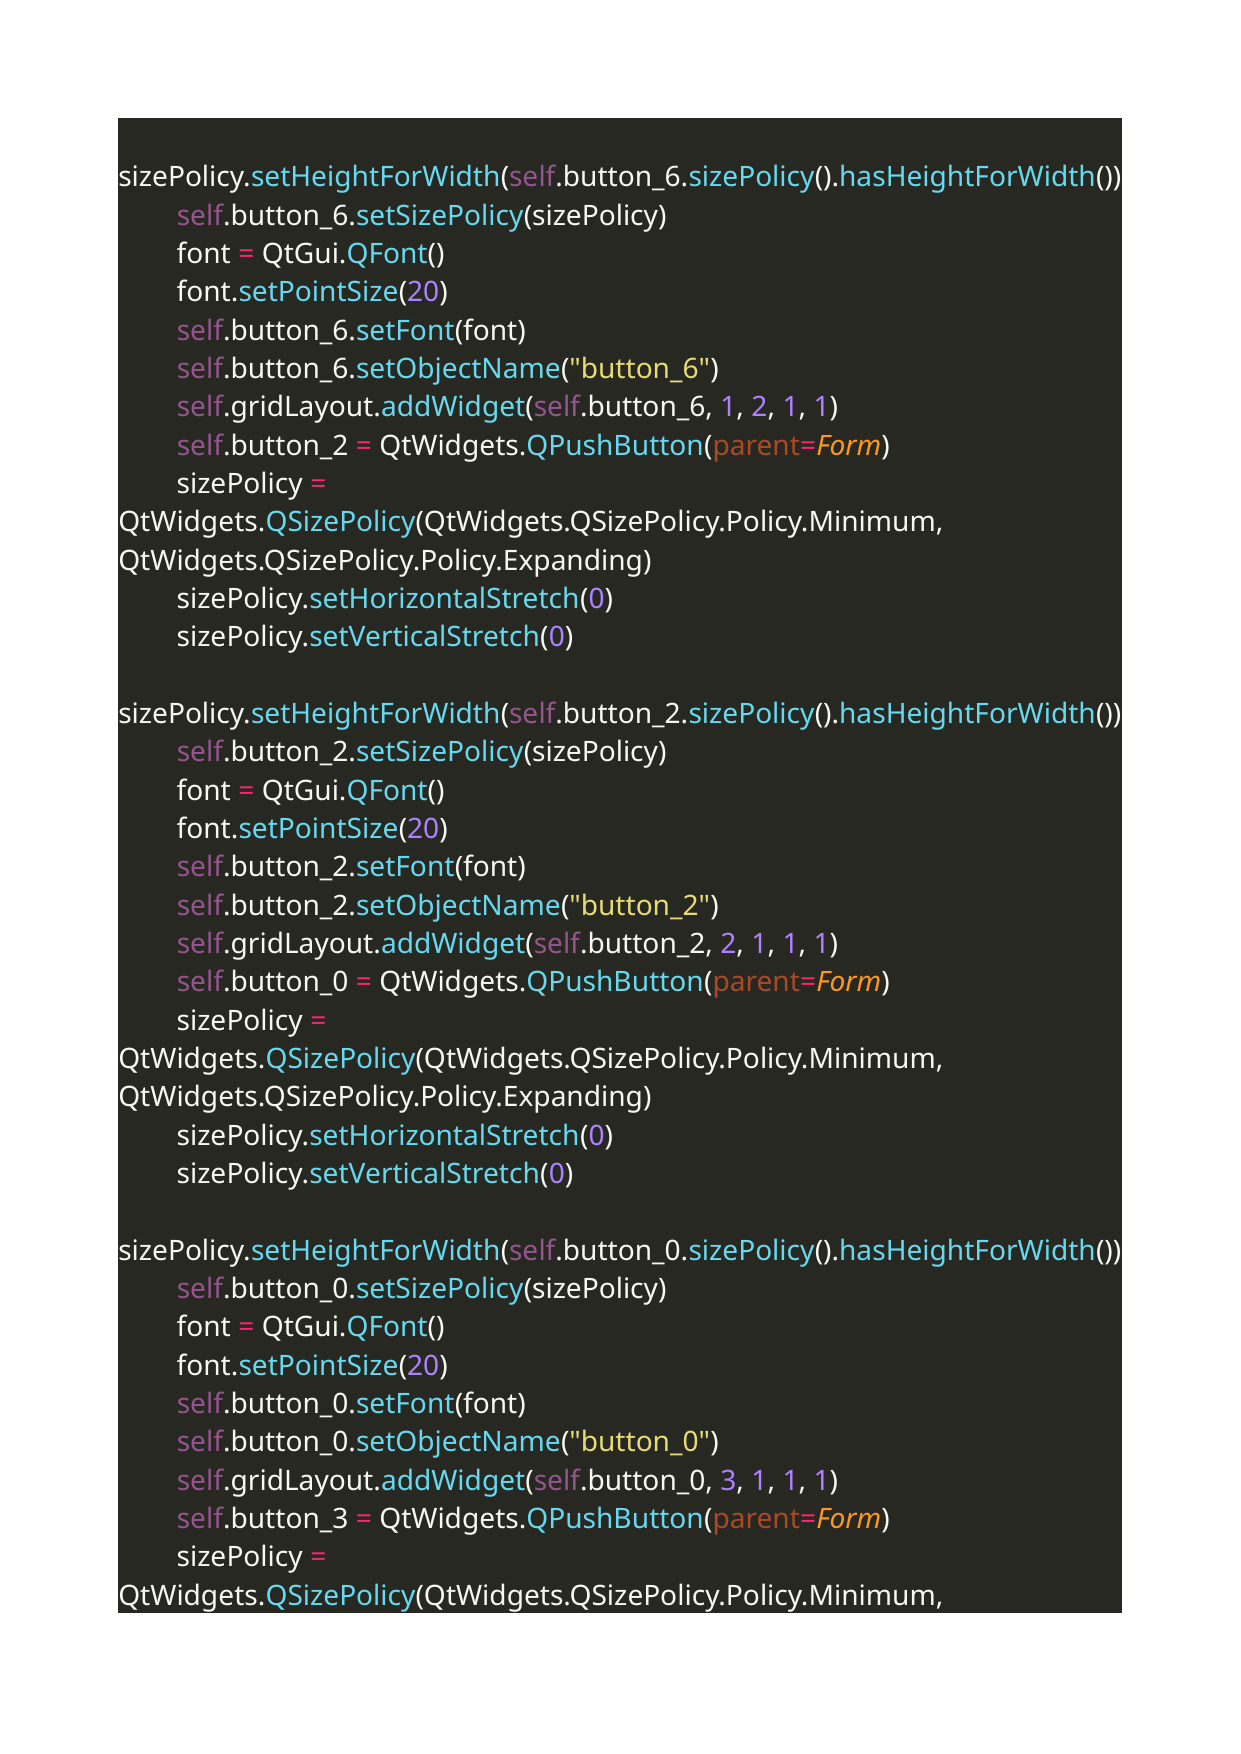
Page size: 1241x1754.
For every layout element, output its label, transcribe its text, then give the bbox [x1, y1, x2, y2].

text sizePolicy.setHeightForWidth(self.button_6.sizePolicy().hasHeightForWidth()) self.button_6.setSizePolicy(sizePolicy) font = QtGui.QFont() font.setPointSize(20) self.button_6.setFont(font) self.button_6.setObjectName("button_6") self.gridLayout.addWidget(self.button_6, 1, 2, 1, 1) self.button_2 = QtWidgets.QPushButton(parent=Form) sizePolicy = QtWidgets.QSizePolicy(QtWidgets.QSizePolicy.Policy.Minimum, QtWidgets.QSizePolicy.Policy.Expanding) sizePolicy.setHorizontalStretch(0) sizePolicy.setVerticalStretch(0) sizePolicy.setHeightForWidth(self.button_2.sizePolicy().hasHeightForWidth()) self.button_2.setSizePolicy(sizePolicy) font = QtGui.QFont() font.setPointSize(20) self.button_2.setFont(font) self.button_2.setObjectName("button_2") self.gridLayout.addWidget(self.button_2, 2, 1, 1, 1) self.button_0 = QtWidgets.QPushButton(parent=Form) sizePolicy = QtWidgets.QSizePolicy(QtWidgets.QSizePolicy.Policy.Minimum, QtWidgets.QSizePolicy.Policy.Expanding) sizePolicy.setHorizontalStretch(0) sizePolicy.setVerticalStretch(0) sizePolicy.setHeightForWidth(self.button_0.sizePolicy().hasHeightForWidth()) self.button_0.setSizePolicy(sizePolicy) font = QtGui.QFont() font.setPointSize(20) self.button_0.setFont(font) self.button_0.setObjectName("button_0") self.gridLayout.addWidget(self.button_0, 3, 1, 1, 1) self.button_3 = QtWidgets.QPushButton(parent=Form) sizePolicy = QtWidgets.QSizePolicy(QtWidgets.QSizePolicy.Policy.Minimum, [118, 118, 1122, 1613]
